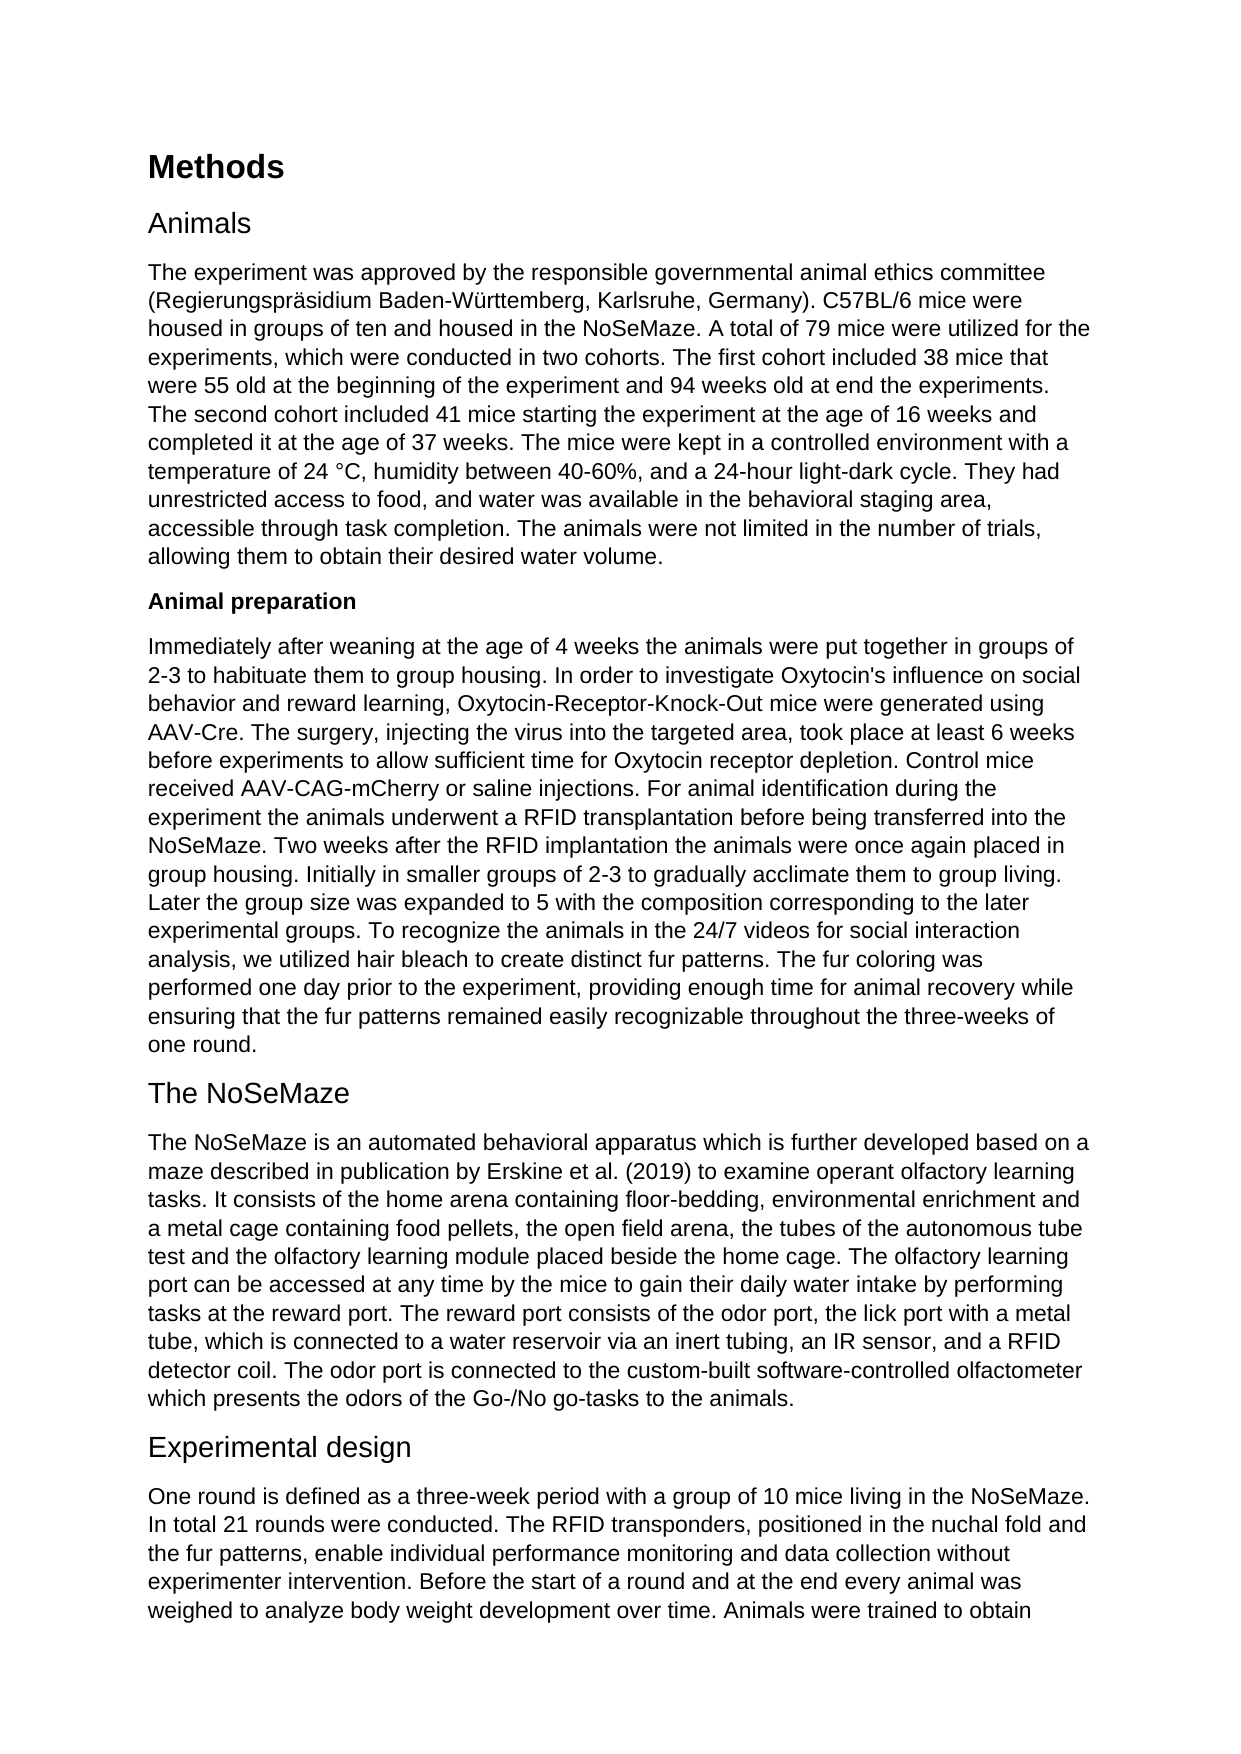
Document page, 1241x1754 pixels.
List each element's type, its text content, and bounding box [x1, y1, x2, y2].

text One round is defined as a three-week period with a group of 10 mice living in the NoSeMaze. In total 21 rounds were conducted. The RFID transponders, positioned in the nuchal fold and the fur patterns, enable individual performance monitoring and data collection without experimenter intervention. Before the start of a round and at the end every animal was weighed to analyze body weight development over time. Animals were trained to obtain [148, 1483, 1093, 1623]
text Animal preparation [148, 588, 1093, 614]
text Methods [148, 148, 1093, 186]
text Immediately after weaning at the age of 4 weeks the animals were put together in groups of 2-3 to habituate them to group housing. In order to investigate Oxytocin's influence on social behavior and reward learning, Oxytocin-Receptor-Knock-Out mice were generated using AAV-Cre. The surgery, injecting the virus into the targeted area, took place at least 6 weeks before experiments to allow sufficient time for Oxytocin receptor depletion. Control mice received AAV-CAG-mCherry or saline injections. For animal identification during the experiment the animals underwent a RFID transplantation before being transferred into the NoSeMaze. Two weeks after the RFID implantation the animals were once again placed in group housing. Initially in smaller groups of 2-3 to gradually acclimate them to group living. Later the group size was expanded to 5 with the composition corresponding to the later experimental groups. To recognize the animals in the 24/7 videos for social interaction analysis, we utilized hair bleach to create distinct fur patterns. The fur coloring was performed one day prior to the experiment, providing enough time for animal recovery while ensuring that the fur patterns remained easily recognizable throughout the three-weeks of one round. [148, 633, 1093, 1058]
text Animals [148, 206, 1093, 239]
text The NoSeMaze is an automated behavioral apparatus which is further developed based on a maze described in publication by Erskine et al. (2019) to examine operant olfactory learning tasks. It consists of the home arena containing floor-bedding, environmental enrichment and a metal cage containing food pellets, the open field arena, the tubes of the autonomous tube test and the olfactory learning module placed beside the home cage. The olfactory learning port can be accessed at any time by the mice to gain their daily water intake by performing tasks at the reward port. The reward port consists of the odor port, the lick port with a metal tube, which is connected to a water reservoir via an inert tubing, an IR sensor, and a RFID detector coil. The odor port is connected to the custom-built software-controlled olfactometer which presents the odors of the Go-/No go-tasks to the animals. [148, 1129, 1093, 1411]
text The experiment was approved by the responsible governmental animal ethics committee (Regierungspräsidium Baden-Württemberg, Karlsruhe, Germany). C57BL/6 mice were housed in groups of ten and housed in the NoSeMaze. A total of 79 mice were utilized for the experiments, which were conducted in two cohorts. The first cohort included 38 mice that were 55 old at the beginning of the experiment and 94 weeks old at end the experiments. The second cohort included 41 mice starting the experiment at the age of 16 weeks and completed it at the age of 37 weeks. The mice were kept in a controlled environment with a temperature of 24 °C, humidity between 40-60%, and a 24-hour light-dark cycle. They had unrestricted access to food, and water was available in the behavioral staging area, accessible through task completion. The animals were not limited in the number of trials, allowing them to obtain their desired water volume. [148, 258, 1093, 569]
text The NoSeMaze [148, 1076, 1093, 1110]
text Experimental design [148, 1430, 1093, 1464]
